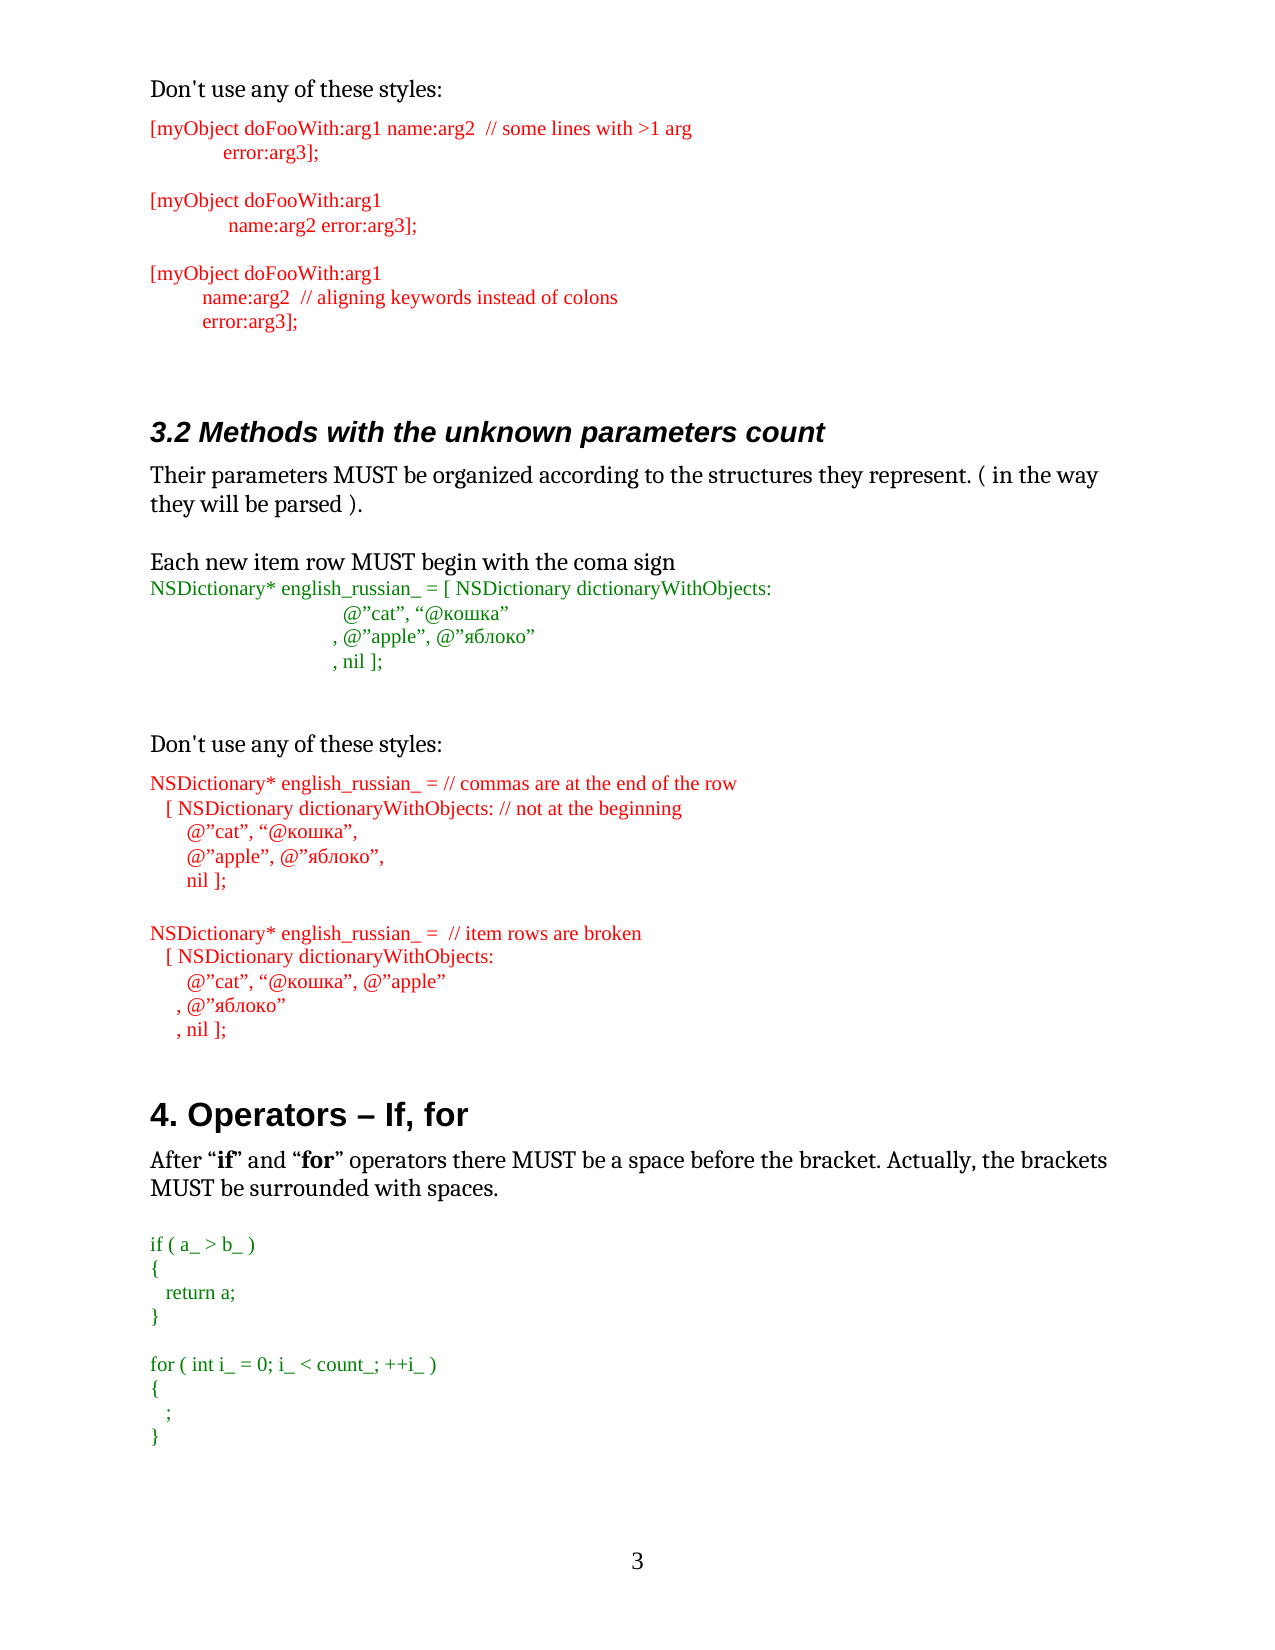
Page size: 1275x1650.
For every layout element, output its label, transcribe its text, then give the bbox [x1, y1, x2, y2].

text , nil ]; [150, 1017, 1125, 1041]
text , @”apple”, @”яблоко” [150, 624, 1125, 648]
text , @”яблоко” [150, 993, 1125, 1017]
text [ NSDictionary dictionaryWithObjects: // not at the beginning [150, 795, 1125, 819]
text , nil ]; [150, 648, 1125, 673]
text @”apple”, @”яблоко”, [150, 843, 1125, 868]
text nil ]; [150, 868, 1125, 892]
text @”cat”, “@кошка”, [150, 819, 1125, 843]
text @”cat”, “@кошка” [150, 600, 1125, 624]
text } [150, 1304, 1125, 1328]
text Don't use any of these styles: [150, 730, 1125, 759]
text name:arg2 // aligning keywords instead of colons [150, 285, 1125, 309]
text name:arg2 error:arg3]; [150, 212, 1125, 237]
text NSDictionary* english_russian_ = // item rows are broken [150, 920, 1125, 944]
text for ( int i_ = 0; i_ < count_; ++i_ ) [150, 1352, 1125, 1376]
text Each new item row MUST begin with the coma sign [150, 548, 1125, 576]
text [ NSDictionary dictionaryWithObjects: [150, 944, 1125, 968]
text [myObject doFooWith:arg1 [150, 188, 1125, 212]
text } [150, 1424, 1125, 1448]
text Their parameters MUST be organized according to the structures they represent. ( in the way they will be parsed ). [150, 461, 1125, 519]
text Don't use any of these styles: [150, 75, 1125, 104]
text return a; [150, 1280, 1125, 1304]
text After “if” and “for” operators there MUST be a space before the bracket. Actually, the brackets MUST be surrounded with spaces. [150, 1146, 1125, 1203]
text error:arg3]; [150, 140, 1125, 164]
subtitle 4. Operators – If, for [150, 1094, 1125, 1133]
text error:arg3]; [150, 309, 1125, 333]
text [myObject doFooWith:arg1 name:arg2 // some lines with >1 arg [150, 116, 1125, 140]
text [myObject doFooWith:arg1 [150, 261, 1125, 285]
text NSDictionary* english_russian_ = // commas are at the end of the row [150, 771, 1125, 795]
subtitle 3.2 Methods with the unknown parameters count [150, 415, 1125, 449]
text { [150, 1256, 1125, 1280]
text ; [150, 1400, 1125, 1424]
text if ( a_ > b_ ) [150, 1232, 1125, 1256]
text @”cat”, “@кошка”, @”apple” [150, 968, 1125, 993]
text NSDictionary* english_russian_ = [ NSDictionary dictionaryWithObjects: [150, 576, 1125, 600]
text { [150, 1376, 1125, 1400]
